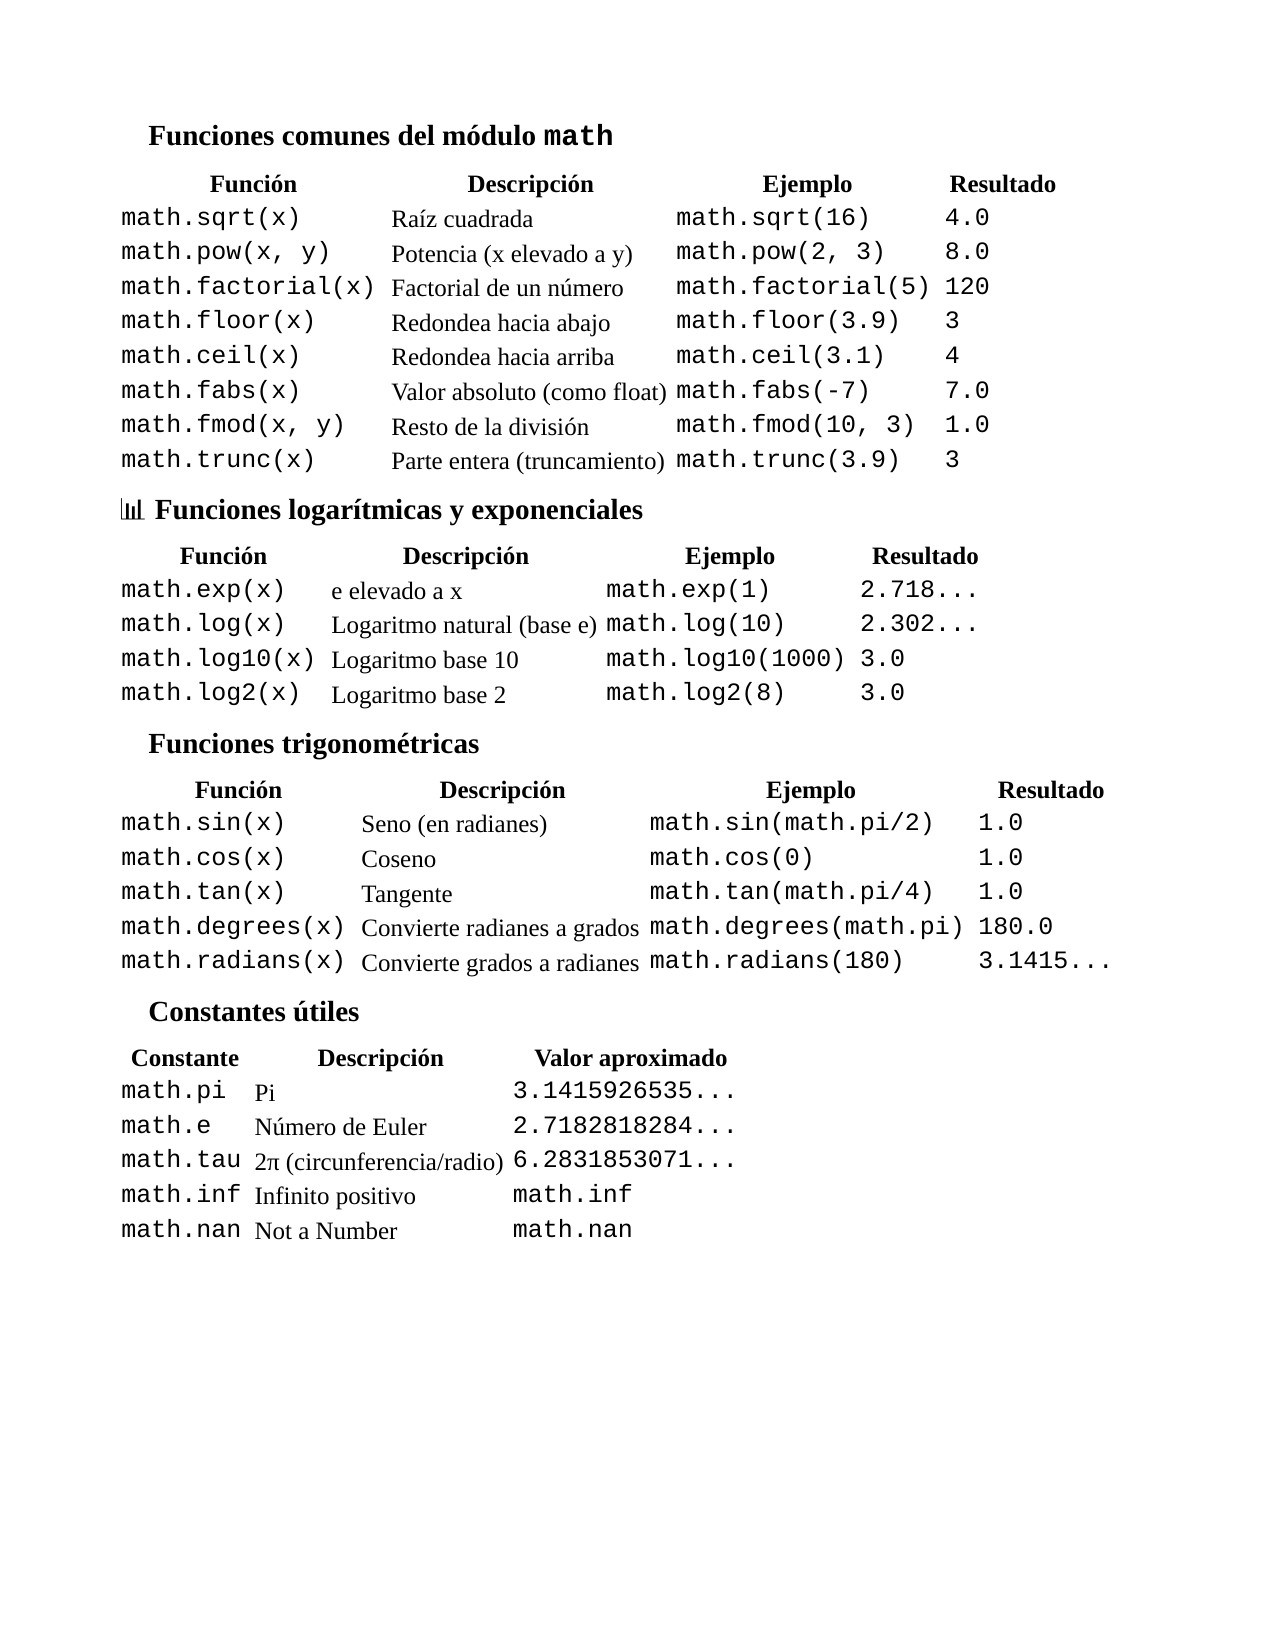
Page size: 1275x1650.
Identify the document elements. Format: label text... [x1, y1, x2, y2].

table_cell Parte entera (truncamiento) [388, 443, 673, 478]
subtitle 📌 Constantes útiles [118, 994, 1157, 1028]
table_cell math.exp(1) [603, 573, 857, 608]
table_cell 8.0 [942, 236, 1064, 270]
table_cell 1.0 [975, 876, 1127, 910]
table_cell math.radians(180) [647, 945, 975, 979]
table_header Ejemplo [647, 772, 975, 807]
table_cell Coseno [358, 841, 647, 876]
table_cell math.fabs(-7) [673, 374, 942, 409]
table_header Función [118, 167, 388, 201]
table_header Valor aproximado [510, 1040, 752, 1075]
table_cell math.fmod(x, y) [118, 409, 388, 443]
table_cell math.sqrt(x) [118, 201, 388, 236]
table_header Función [118, 539, 328, 573]
table_cell math.fabs(x) [118, 374, 388, 409]
table_cell Logaritmo natural (base e) [328, 608, 603, 642]
table_cell Infinito positivo [251, 1179, 510, 1213]
table_cell math.inf [510, 1179, 752, 1213]
table_cell 4 [942, 340, 1064, 374]
table_header Descripción [388, 167, 673, 201]
table_cell 1.0 [975, 841, 1127, 876]
table_cell math.ceil(3.1) [673, 340, 942, 374]
table_cell math.floor(3.9) [673, 305, 942, 339]
subtitle 📏 Funciones trigonométricas [118, 726, 1157, 759]
table_cell math.trunc(x) [118, 443, 388, 478]
table_header Función [118, 772, 358, 807]
table_cell Not a Number [251, 1213, 510, 1248]
table_header Ejemplo [603, 539, 857, 573]
table_cell math.log10(1000) [603, 642, 857, 677]
table_cell math.log2(8) [603, 677, 857, 711]
table_cell math.ceil(x) [118, 340, 388, 374]
subtitle 📐 Funciones comunes del módulo math [118, 118, 1157, 154]
table_cell 120 [942, 270, 1064, 305]
table_cell math.pi [118, 1075, 251, 1109]
table_cell Potencia (x elevado a y) [388, 236, 673, 270]
table_cell 3 [942, 443, 1064, 478]
table_cell math.e [118, 1109, 251, 1144]
table_cell math.pow(2, 3) [673, 236, 942, 270]
table_header Resultado [942, 167, 1064, 201]
table_cell math.floor(x) [118, 305, 388, 339]
table_cell math.fmod(10, 3) [673, 409, 942, 443]
table_cell math.inf [118, 1179, 251, 1213]
table_cell 3.1415926535... [510, 1075, 752, 1109]
table_cell math.degrees(x) [118, 910, 358, 945]
table_cell e elevado a x [328, 573, 603, 608]
table_cell Número de Euler [251, 1109, 510, 1144]
table_cell math.factorial(x) [118, 270, 388, 305]
table_cell math.log10(x) [118, 642, 328, 677]
table_cell math.sqrt(16) [673, 201, 942, 236]
table_header Ejemplo [673, 167, 942, 201]
table_cell 1.0 [975, 807, 1127, 841]
table_cell math.trunc(3.9) [673, 443, 942, 478]
table_cell math.tan(math.pi/4) [647, 876, 975, 910]
table_header Descripción [328, 539, 603, 573]
table_cell math.sin(math.pi/2) [647, 807, 975, 841]
table_header Resultado [857, 539, 994, 573]
table_cell Raíz cuadrada [388, 201, 673, 236]
table_header Constante [118, 1040, 251, 1075]
table_cell 2.7182818284... [510, 1109, 752, 1144]
table_cell math.radians(x) [118, 945, 358, 979]
table_cell 1.0 [942, 409, 1064, 443]
subtitle 📊 Funciones logarítmicas y exponenciales [118, 492, 1157, 526]
table_cell 7.0 [942, 374, 1064, 409]
table_cell math.log(x) [118, 608, 328, 642]
table_cell 3.0 [857, 677, 994, 711]
table_cell Logaritmo base 10 [328, 642, 603, 677]
table_cell Factorial de un número [388, 270, 673, 305]
table_cell Convierte grados a radianes [358, 945, 647, 979]
table_cell math.log(10) [603, 608, 857, 642]
table_cell math.exp(x) [118, 573, 328, 608]
table_header Descripción [358, 772, 647, 807]
table_cell 2.718... [857, 573, 994, 608]
table_cell Seno (en radianes) [358, 807, 647, 841]
table_header Descripción [251, 1040, 510, 1075]
table_cell math.nan [510, 1213, 752, 1248]
table_cell 3.1415... [975, 945, 1127, 979]
table_cell math.pow(x, y) [118, 236, 388, 270]
table_cell Pi [251, 1075, 510, 1109]
table_cell 180.0 [975, 910, 1127, 945]
table_cell 3 [942, 305, 1064, 339]
table_cell 3.0 [857, 642, 994, 677]
table_cell Redondea hacia arriba [388, 340, 673, 374]
table_header Resultado [975, 772, 1127, 807]
table_cell math.nan [118, 1213, 251, 1248]
table_cell math.degrees(math.pi) [647, 910, 975, 945]
table_cell math.log2(x) [118, 677, 328, 711]
table_cell math.factorial(5) [673, 270, 942, 305]
table_cell Logaritmo base 2 [328, 677, 603, 711]
table_cell 2π (circunferencia/radio) [251, 1144, 510, 1178]
table_cell 6.2831853071... [510, 1144, 752, 1178]
table_cell math.cos(0) [647, 841, 975, 876]
table_cell math.tau [118, 1144, 251, 1178]
table_cell Valor absoluto (como float) [388, 374, 673, 409]
table_cell Resto de la división [388, 409, 673, 443]
table_cell Convierte radianes a grados [358, 910, 647, 945]
table_cell math.sin(x) [118, 807, 358, 841]
table_cell math.cos(x) [118, 841, 358, 876]
table_cell Redondea hacia abajo [388, 305, 673, 339]
table_cell 2.302... [857, 608, 994, 642]
table_cell 4.0 [942, 201, 1064, 236]
table_cell Tangente [358, 876, 647, 910]
table_cell math.tan(x) [118, 876, 358, 910]
